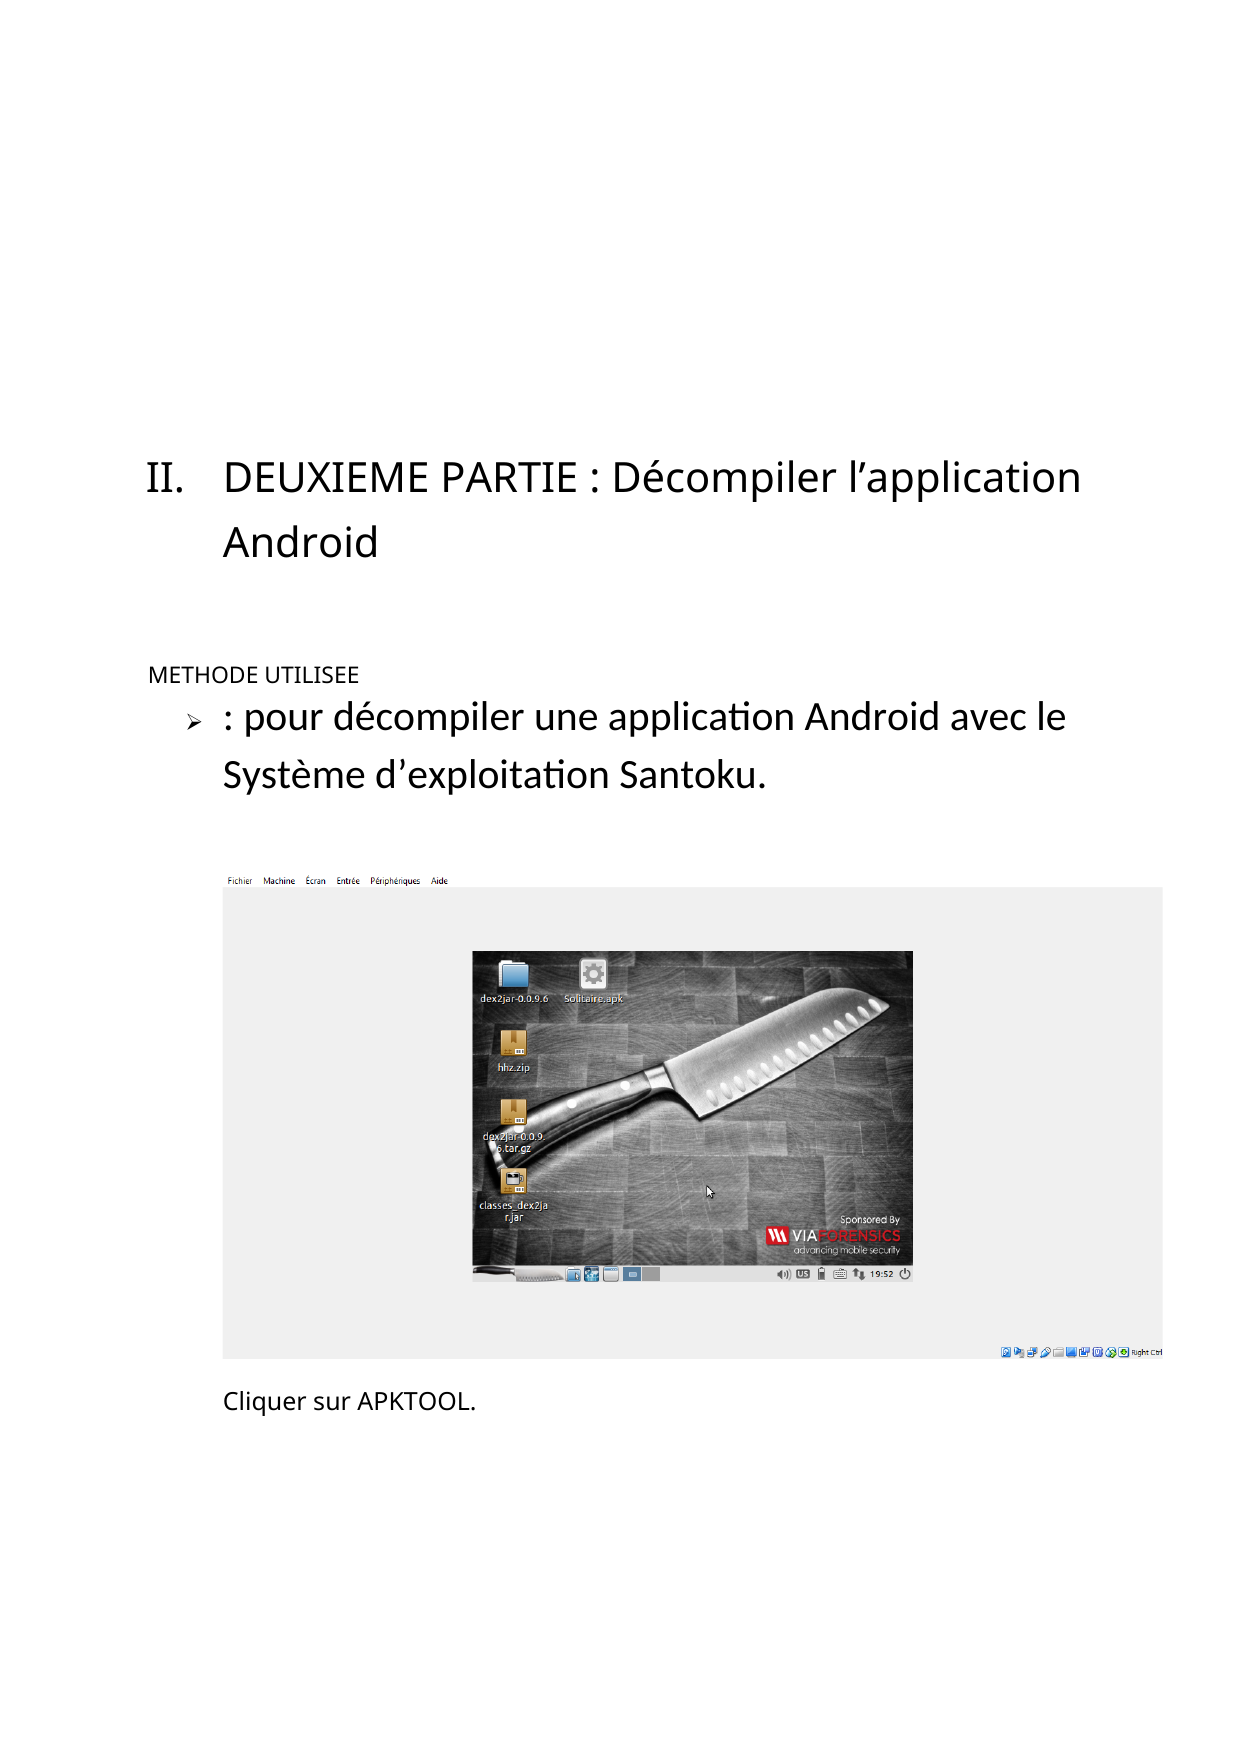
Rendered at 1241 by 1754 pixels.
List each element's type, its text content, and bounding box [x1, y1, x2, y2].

text METHODE UTILISEE [148, 659, 1093, 690]
list : pour décompiler une application Android avec le Système d’exploitation Santoku. [185, 690, 1093, 799]
list DEUXIEME PARTIE : Décompiler l’application Android [185, 448, 1093, 569]
list Cliquer sur APKTOOL. [223, 1383, 1093, 1418]
